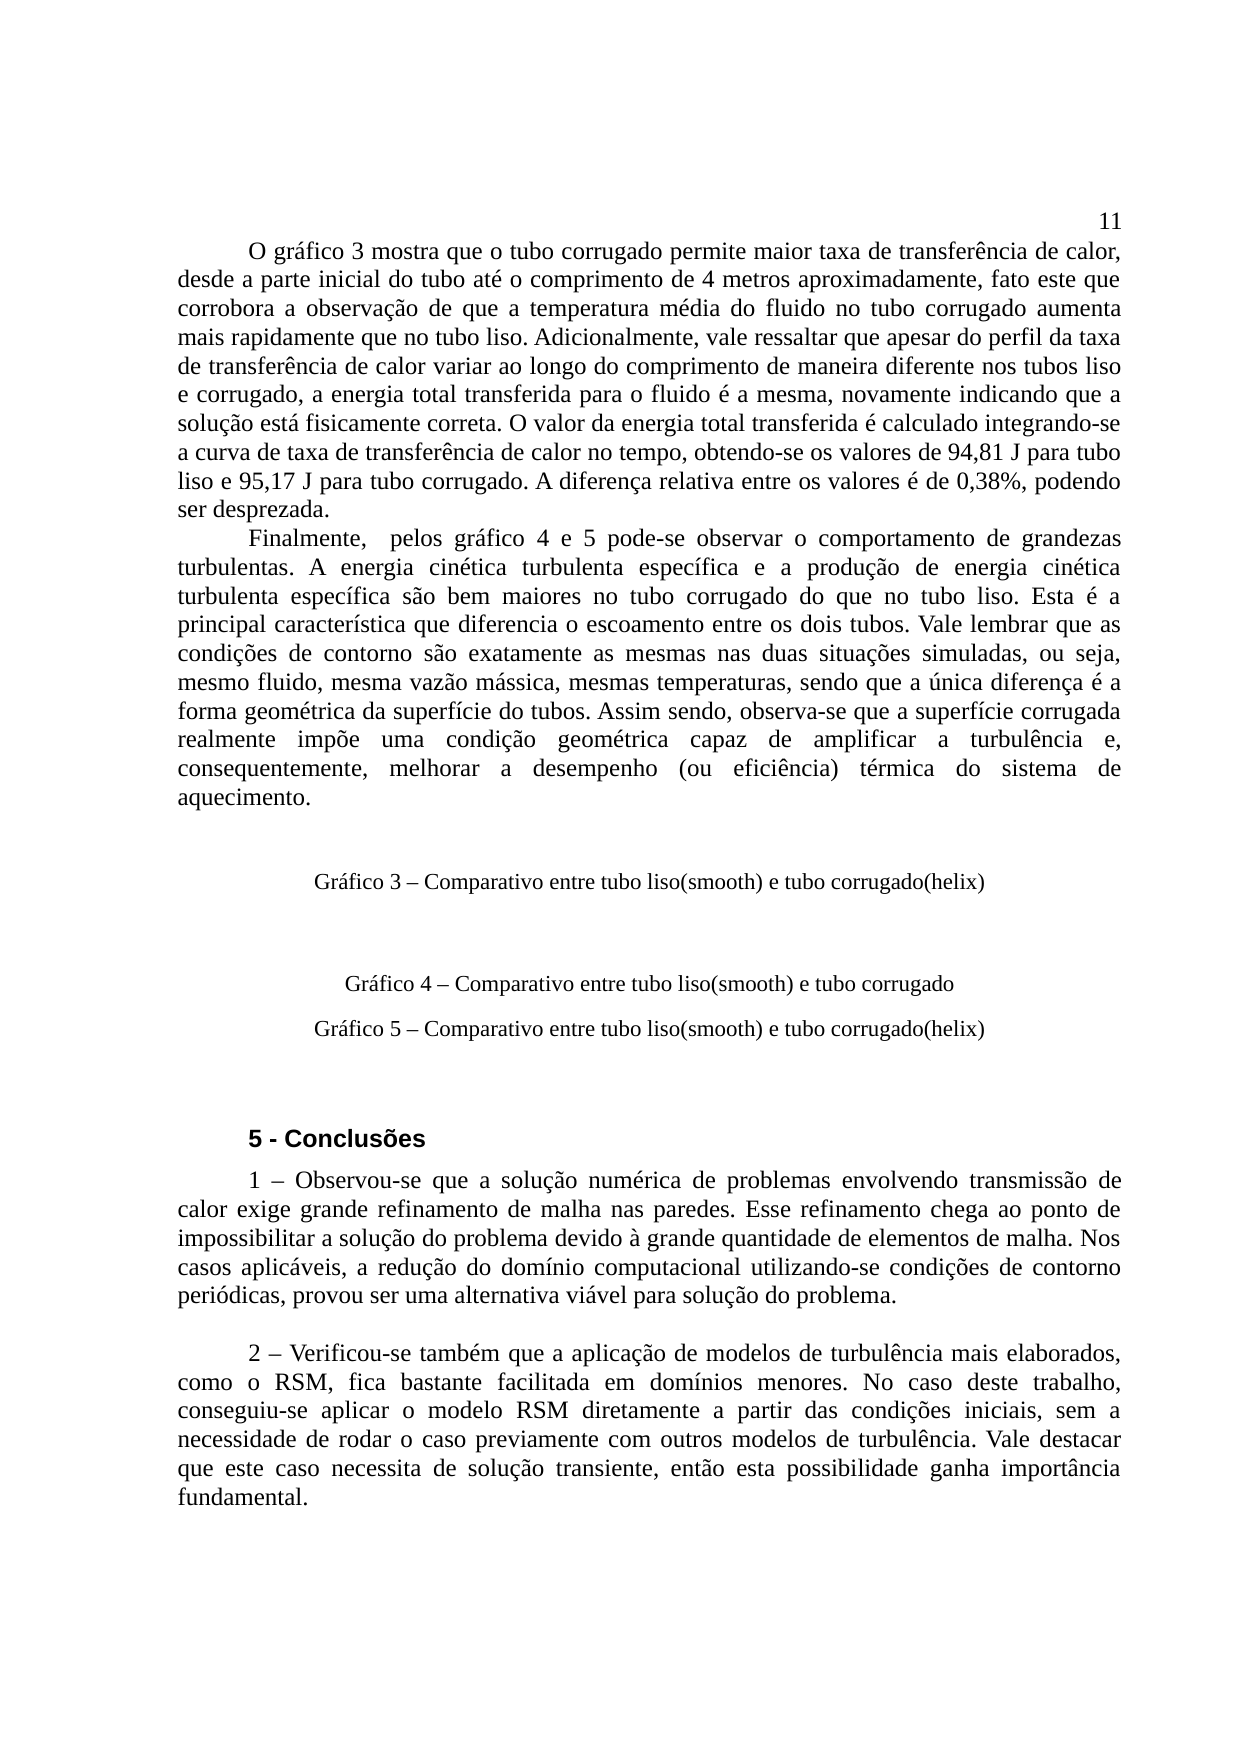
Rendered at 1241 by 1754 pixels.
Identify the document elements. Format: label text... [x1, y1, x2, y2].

text 1 – Observou-se que a solução numérica de problemas envolvendo transmissão de calor exige grande refinamento de malha nas paredes. Esse refinamento chega ao ponto de impossibilitar a solução do problema devido à grande quantidade de elementos de malha. Nos casos aplicáveis, a redução do domínio computacional utilizando-se condições de contorno periódicas, provou ser uma alternativa viável para solução do problema. [177, 1166, 1122, 1309]
text Gráfico 3 – Comparativo entre tubo liso(smooth) e tubo corrugado(helix) [177, 868, 1122, 894]
text Gráfico 4 – Comparativo entre tubo liso(smooth) e tubo corrugado [177, 971, 1122, 997]
text O gráfico 3 mostra que o tubo corrugado permite maior taxa de transferência de calor, desde a parte inicial do tubo até o comprimento de 4 metros aproximadamente, fato este que corrobora a observação de que a temperatura média do fluido no tubo corrugado aumenta mais rapidamente que no tubo liso. Adicionalmente, vale ressaltar que apesar do perfil da taxa de transferência de calor variar ao longo do comprimento de maneira diferente nos tubos liso e corrugado, a energia total transferida para o fluido é a mesma, novamente indicando que a solução está fisicamente correta. O valor da energia total transferida é calculado integrando-se a curva de taxa de transferência de calor no tempo, obtendo-se os valores de 94,81 J para tubo liso e 95,17 J para tubo corrugado. A diferença relativa entre os valores é de 0,38%, podendo ser desprezada. [177, 236, 1122, 523]
text Gráfico 5 – Comparativo entre tubo liso(smooth) e tubo corrugado(helix) [177, 1015, 1122, 1042]
subtitle 5 - Conclusões [177, 1124, 1122, 1153]
text 2 – Verificou-se também que a aplicação de modelos de turbulência mais elaborados, como o RSM, fica bastante facilitada em domínios menores. No caso deste trabalho, conseguiu-se aplicar o modelo RSM diretamente a partir das condições iniciais, sem a necessidade de rodar o caso previamente com outros modelos de turbulência. Vale destacar que este caso necessita de solução transiente, então esta possibilidade ganha importância fundamental. [177, 1338, 1122, 1511]
text Finalmente, pelos gráfico 4 e 5 pode-se observar o comportamento de grandezas turbulentas. A energia cinética turbulenta específica e a produção de energia cinética turbulenta específica são bem maiores no tubo corrugado do que no tubo liso. Esta é a principal característica que diferencia o escoamento entre os dois tubos. Vale lembrar que as condições de contorno são exatamente as mesmas nas duas situações simuladas, ou seja, mesmo fluido, mesma vazão mássica, mesmas temperaturas, sendo que a única diferença é a forma geométrica da superfície do tubos. Assim sendo, observa-se que a superfície corrugada realmente impõe uma condição geométrica capaz de amplificar a turbulência e, consequentemente, melhorar a desempenho (ou eficiência) térmica do sistema de aquecimento. [177, 523, 1122, 811]
